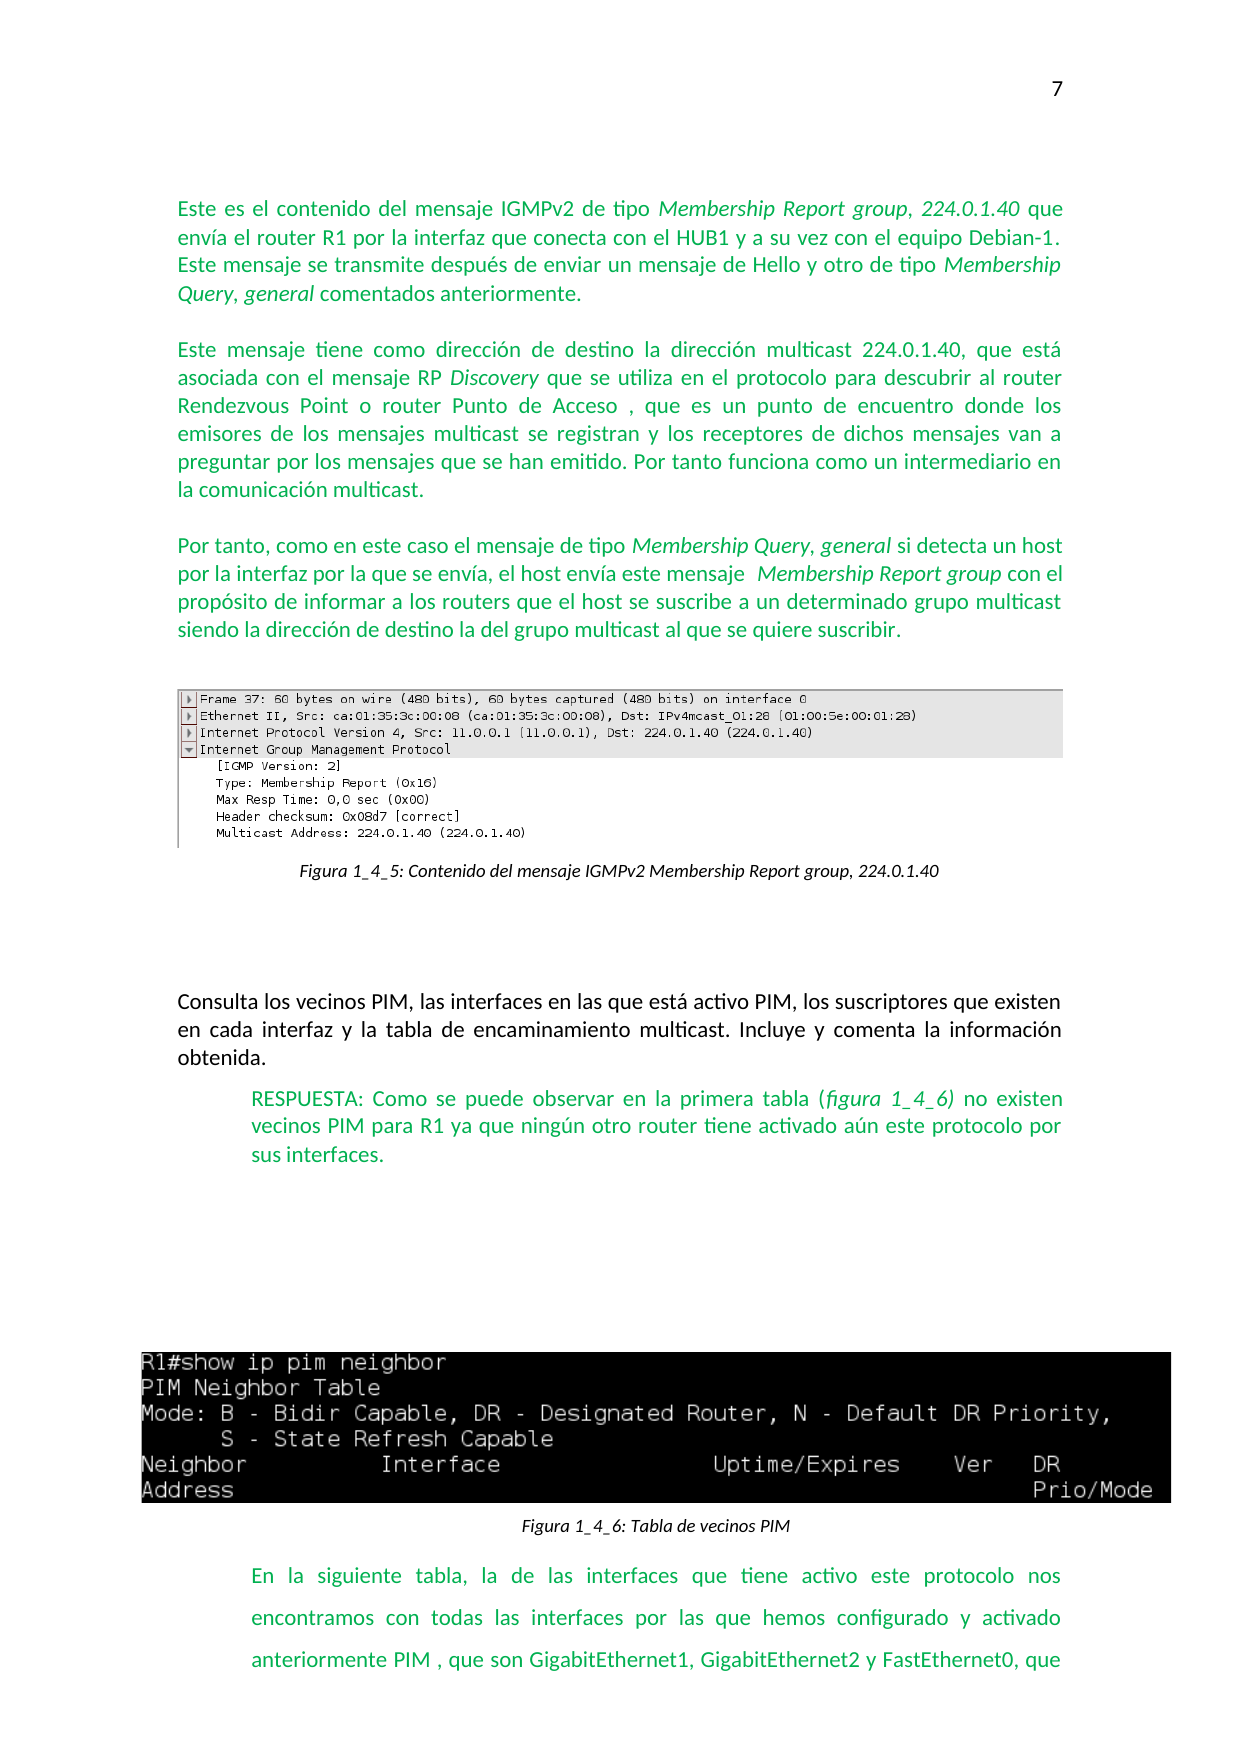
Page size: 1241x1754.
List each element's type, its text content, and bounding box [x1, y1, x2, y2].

picture [177, 689, 1063, 848]
text [251, 1342, 1063, 1352]
picture [141, 1352, 1172, 1503]
text Por tanto, como en este caso el mensaje de tipo Membership Query, general si detecta un host por la interfaz por la que se envía, el host envía este mensaje Membership Report group con el propósito de informar a los routers que el host se suscribe a un determinado grupo multicast siendo la dirección de destino la del grupo multicast al que se quiere suscribir. [177, 531, 1063, 643]
text Consulta los vecinos PIM, las interfaces en las que está activo PIM, los suscriptores que existen en cada interfaz y la tabla de encaminamiento multicast. Incluye y comenta la información obtenida. [177, 987, 1063, 1071]
text Este mensaje tiene como dirección de destino la dirección multicast 224.0.1.40, que está asociada con el mensaje RP Discovery que se utiliza en el protocolo para descubrir al router Rendezvous Point o router Punto de Acceso , que es un punto de encuentro donde los emisores de los mensajes multicast se registran y los receptores de dichos mensajes van a preguntar por los mensajes que se han emitido. Por tanto funciona como un intermediario en la comunicación multicast. [177, 335, 1063, 503]
text Este es el contenido del mensaje IGMPv2 de tipo Membership Report group, 224.0.1.40 que envía el router R1 por la interfaz que conecta con el HUB1 y a su vez con el equipo Debian-1. Este mensaje se transmite después de enviar un mensaje de Hello y otro de tipo Membership Query, general comentados anteriormente. [177, 194, 1063, 307]
text Figura 1_4_6: Tabla de vecinos PIM [251, 1503, 1063, 1537]
text RESPUESTA: Como se puede observar en la primera tabla (figura 1_4_6) no existen vecinos PIM para R1 ya que ningún otro router tiene activado aún este protocolo por sus interfaces. [251, 1084, 1063, 1168]
text Figura 1_4_5: Contenido del mensaje IGMPv2 Membership Report group, 224.0.1.40 [177, 848, 1063, 882]
text En la siguiente tabla, la de las interfaces que tiene activo este protocolo nos encontramos con todas las interfaces por las que hemos configurado y activado anteriormente PIM , que son GigabitEthernet1, GigabitEthernet2 y FastEthernet0, que [251, 1561, 1063, 1673]
